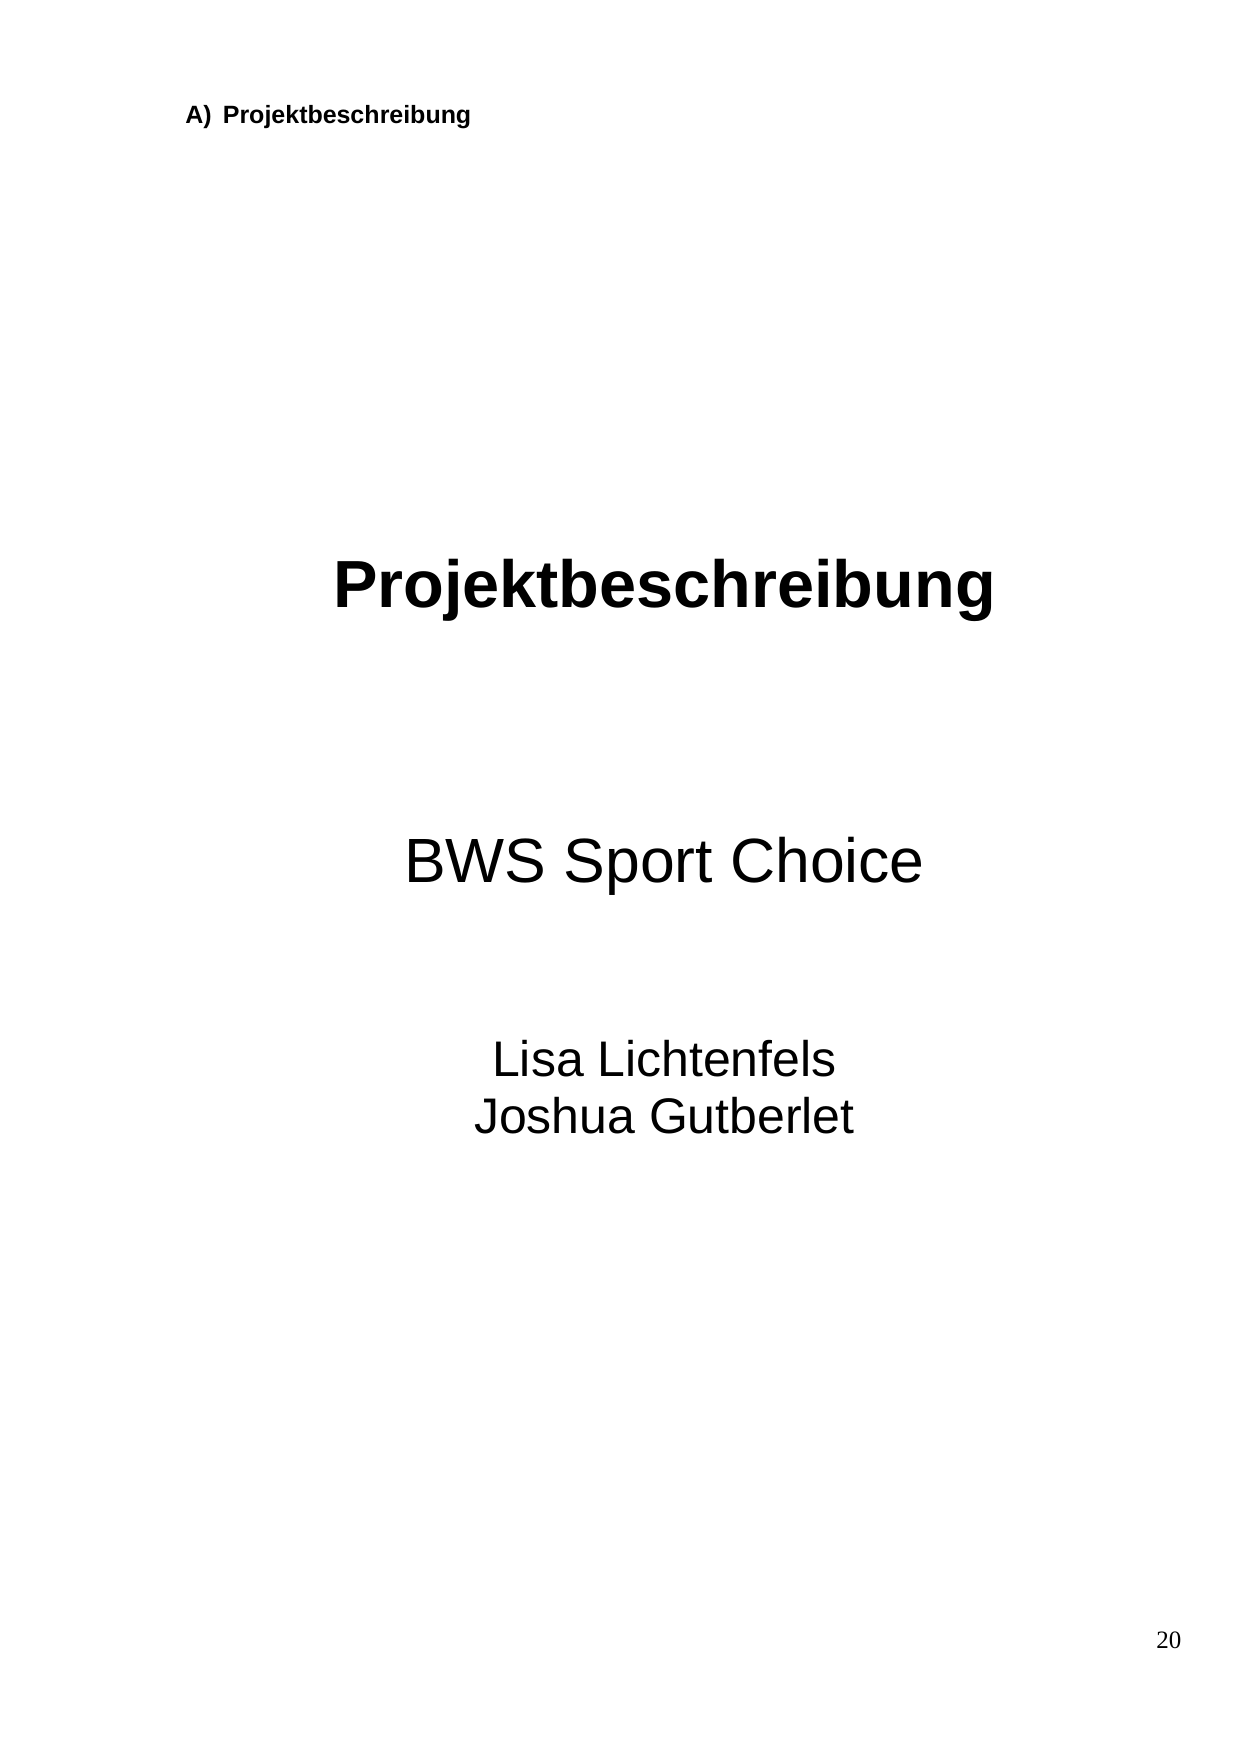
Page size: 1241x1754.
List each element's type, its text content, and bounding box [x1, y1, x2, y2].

list Projektbeschreibung [185, 100, 1181, 128]
text Lisa Lichtenfels Joshua Gutberlet [148, 1029, 1181, 1144]
text Projektbeschreibung [148, 545, 1181, 622]
text BWS Sport Choice [148, 823, 1181, 895]
